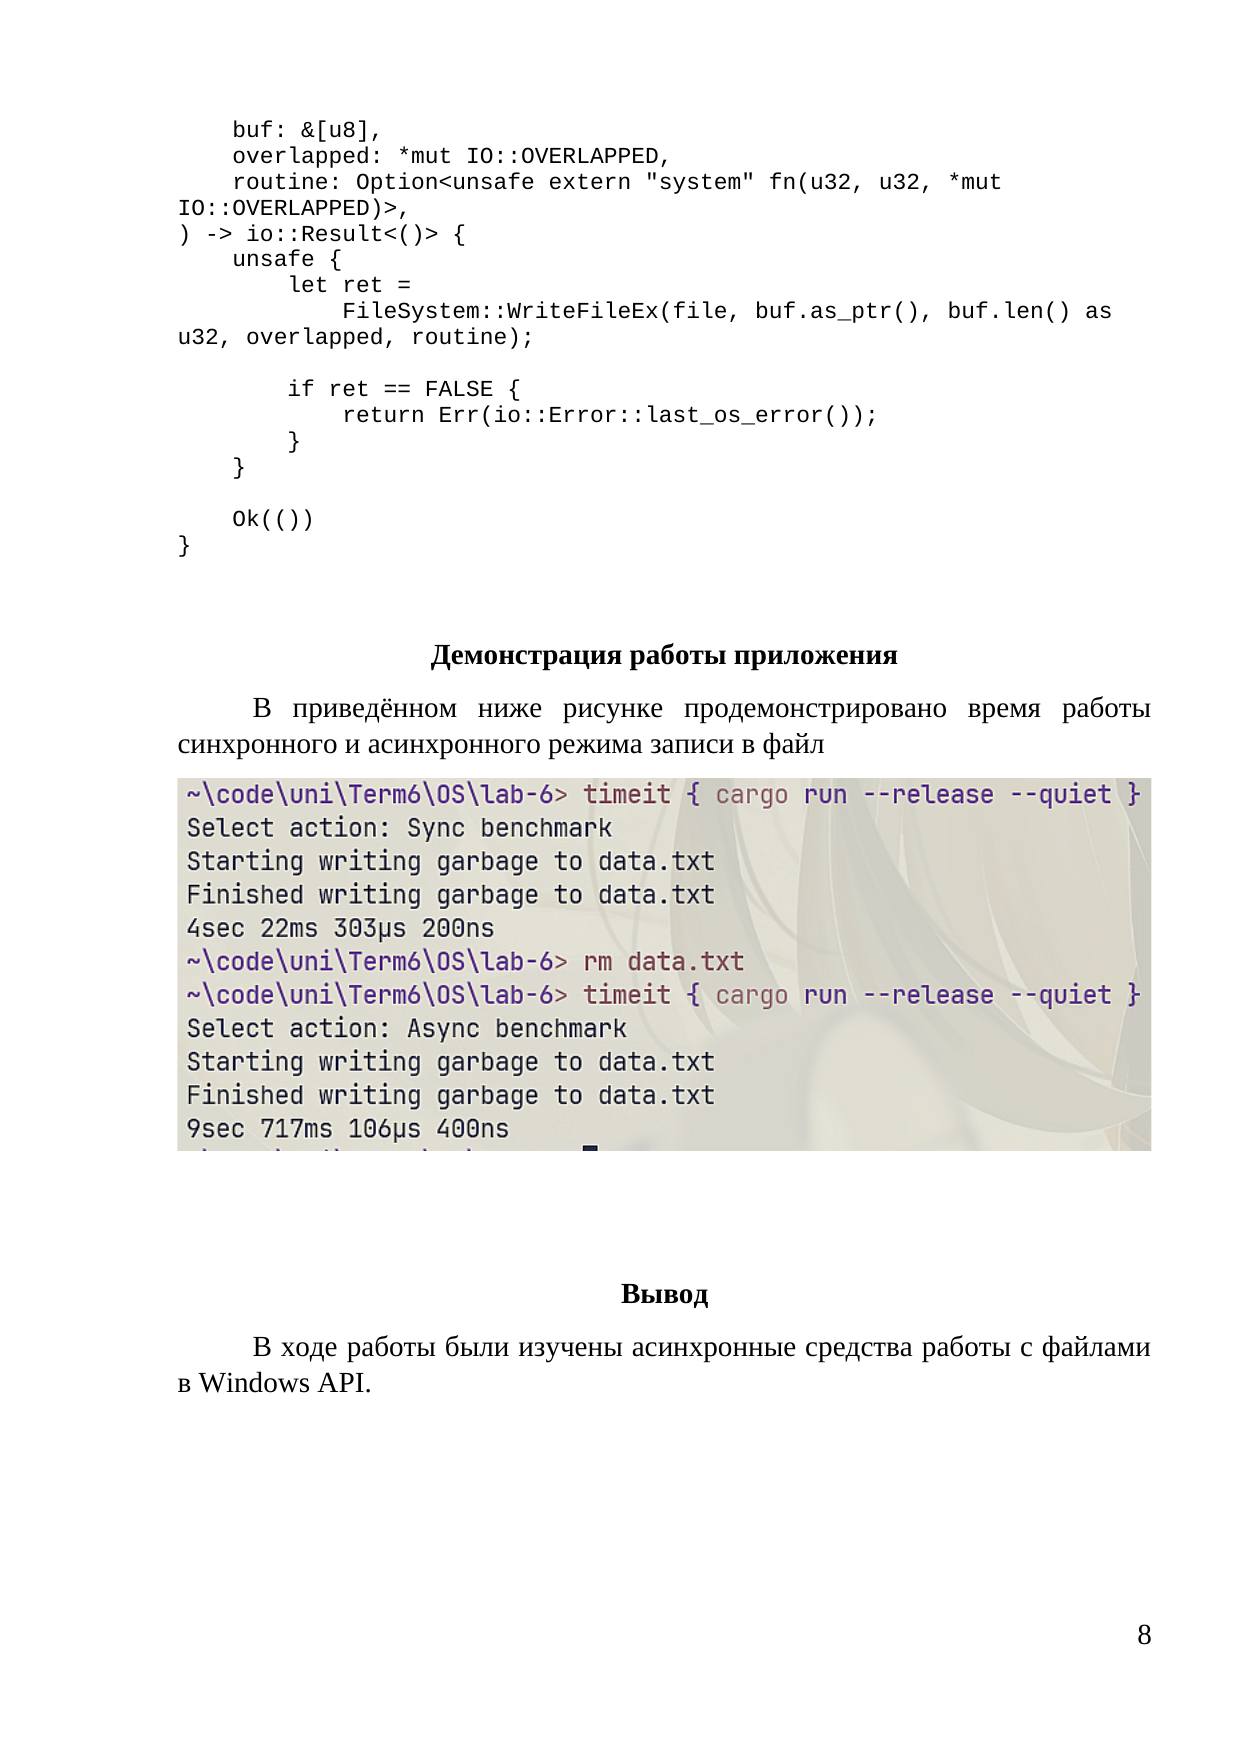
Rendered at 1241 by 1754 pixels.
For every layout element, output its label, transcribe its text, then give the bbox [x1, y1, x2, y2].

text ) -> io::Result<()> { [177, 222, 1170, 248]
text FileSystem::WriteFileEx(file, buf.as_ptr(), buf.len() as u32, overlapped, routine); [177, 300, 1170, 352]
text let ret = [177, 274, 1170, 300]
text buf: &[u8], [177, 118, 1170, 144]
text routine: Option<unsafe extern "system" fn(u32, u32, *mut IO::OVERLAPPED)>, [177, 170, 1170, 222]
text Вывод [177, 1276, 1152, 1309]
text overlapped: *mut IO::OVERLAPPED, [177, 144, 1170, 170]
text В приведённом ниже рисунке продемонстрировано время работы синхронного и асинхронного режима записи в файл [177, 690, 1152, 759]
picture [177, 778, 1152, 1151]
text } [177, 429, 1170, 455]
text } [177, 533, 1170, 559]
text return Err(io::Error::last_os_error()); [177, 403, 1170, 429]
text if ret == FALSE { [177, 377, 1170, 403]
text } [177, 455, 1170, 481]
text В ходе работы были изучены асинхронные средства работы с файлами в Windows API. [177, 1329, 1152, 1398]
text unsafe { [177, 248, 1170, 274]
text Демонстрация работы приложения [177, 637, 1152, 670]
text Ok(()) [177, 507, 1170, 533]
